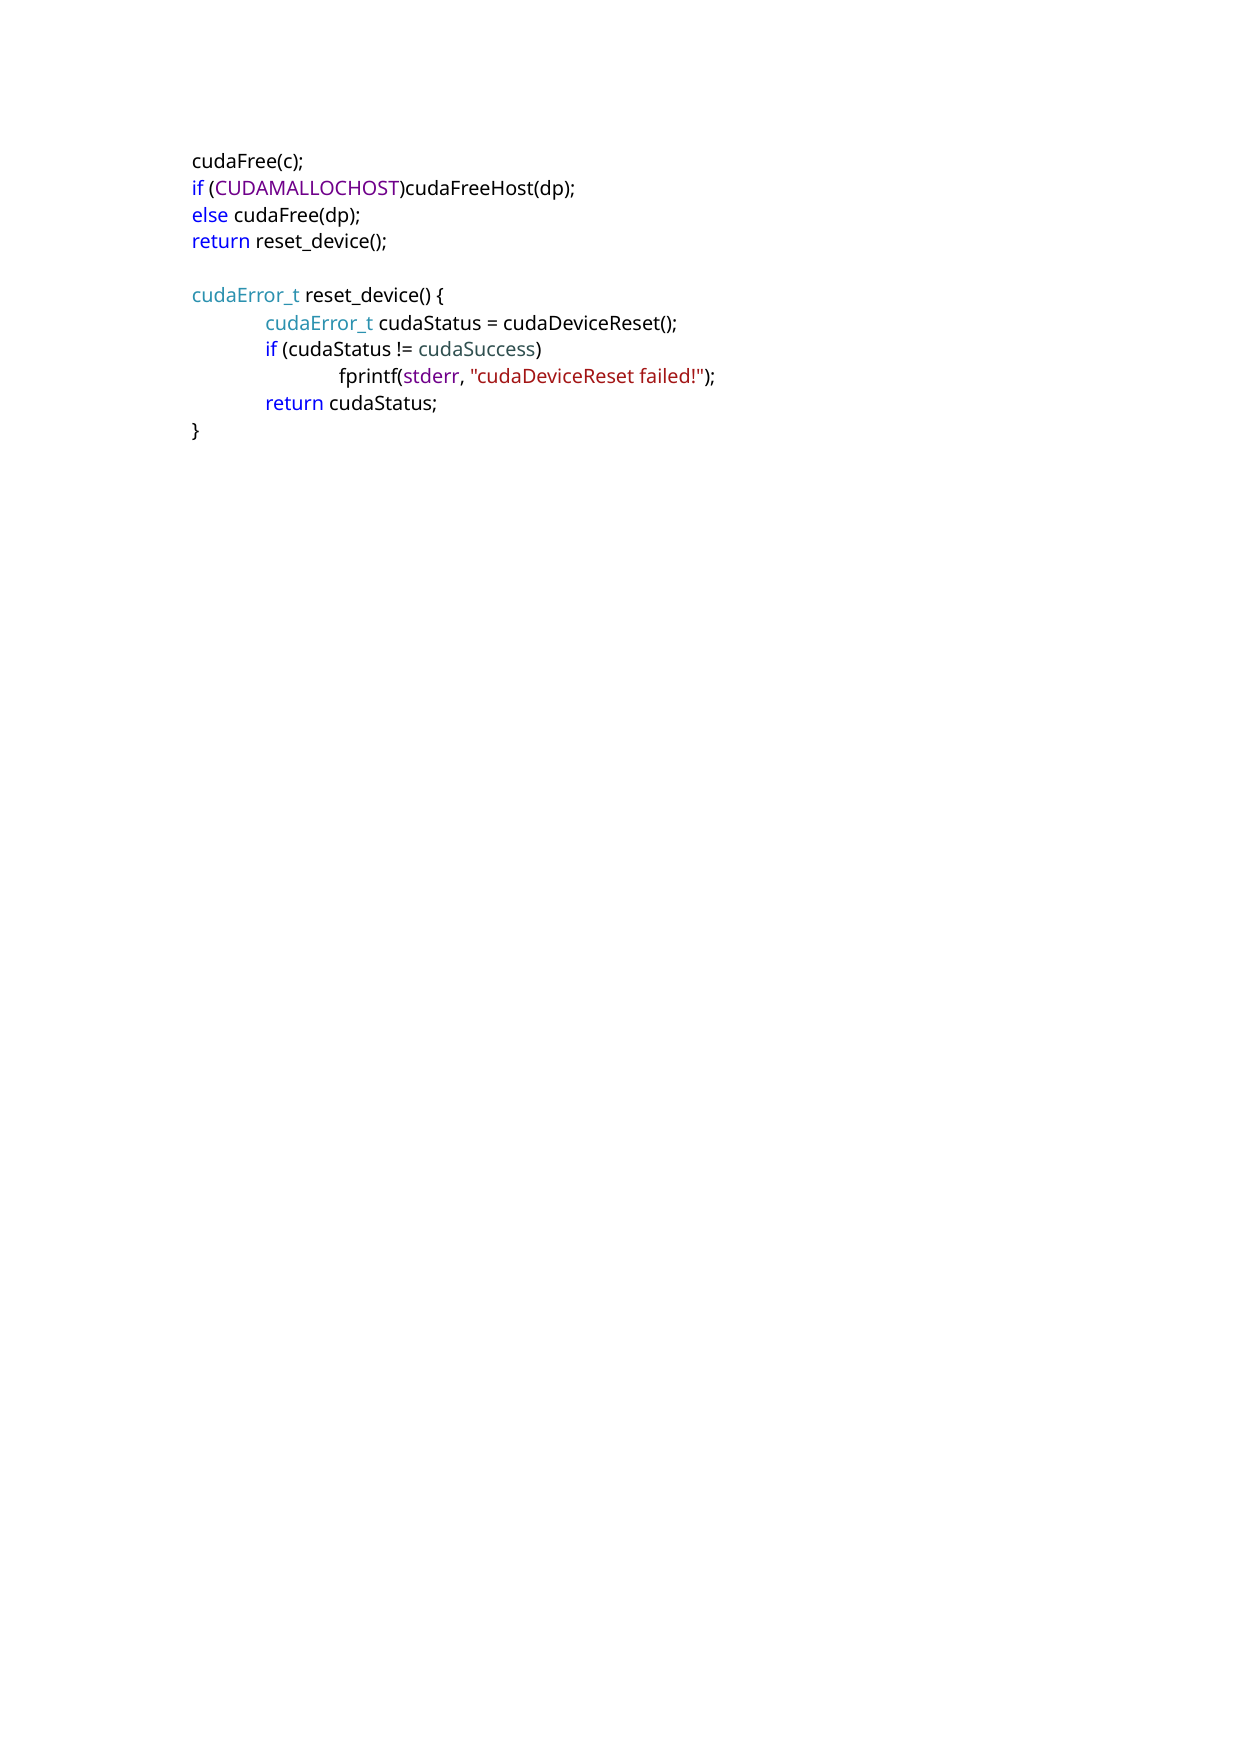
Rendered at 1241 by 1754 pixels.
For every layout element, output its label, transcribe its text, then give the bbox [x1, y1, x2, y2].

text if (cudaStatus != cudaSuccess) [118, 336, 1122, 363]
text cudaFree(c); [118, 147, 1122, 174]
text return reset_device(); [118, 228, 1122, 255]
text else cudaFree(dp); [118, 201, 1122, 228]
text } [118, 417, 1122, 444]
text cudaError_t reset_device() { [118, 282, 1122, 309]
text cudaError_t cudaStatus = cudaDeviceReset(); [118, 309, 1122, 336]
text return cudaStatus; [118, 390, 1122, 417]
text fprintf(stderr, "cudaDeviceReset failed!"); [118, 363, 1122, 390]
text if (CUDAMALLOCHOST)cudaFreeHost(dp); [118, 174, 1122, 201]
